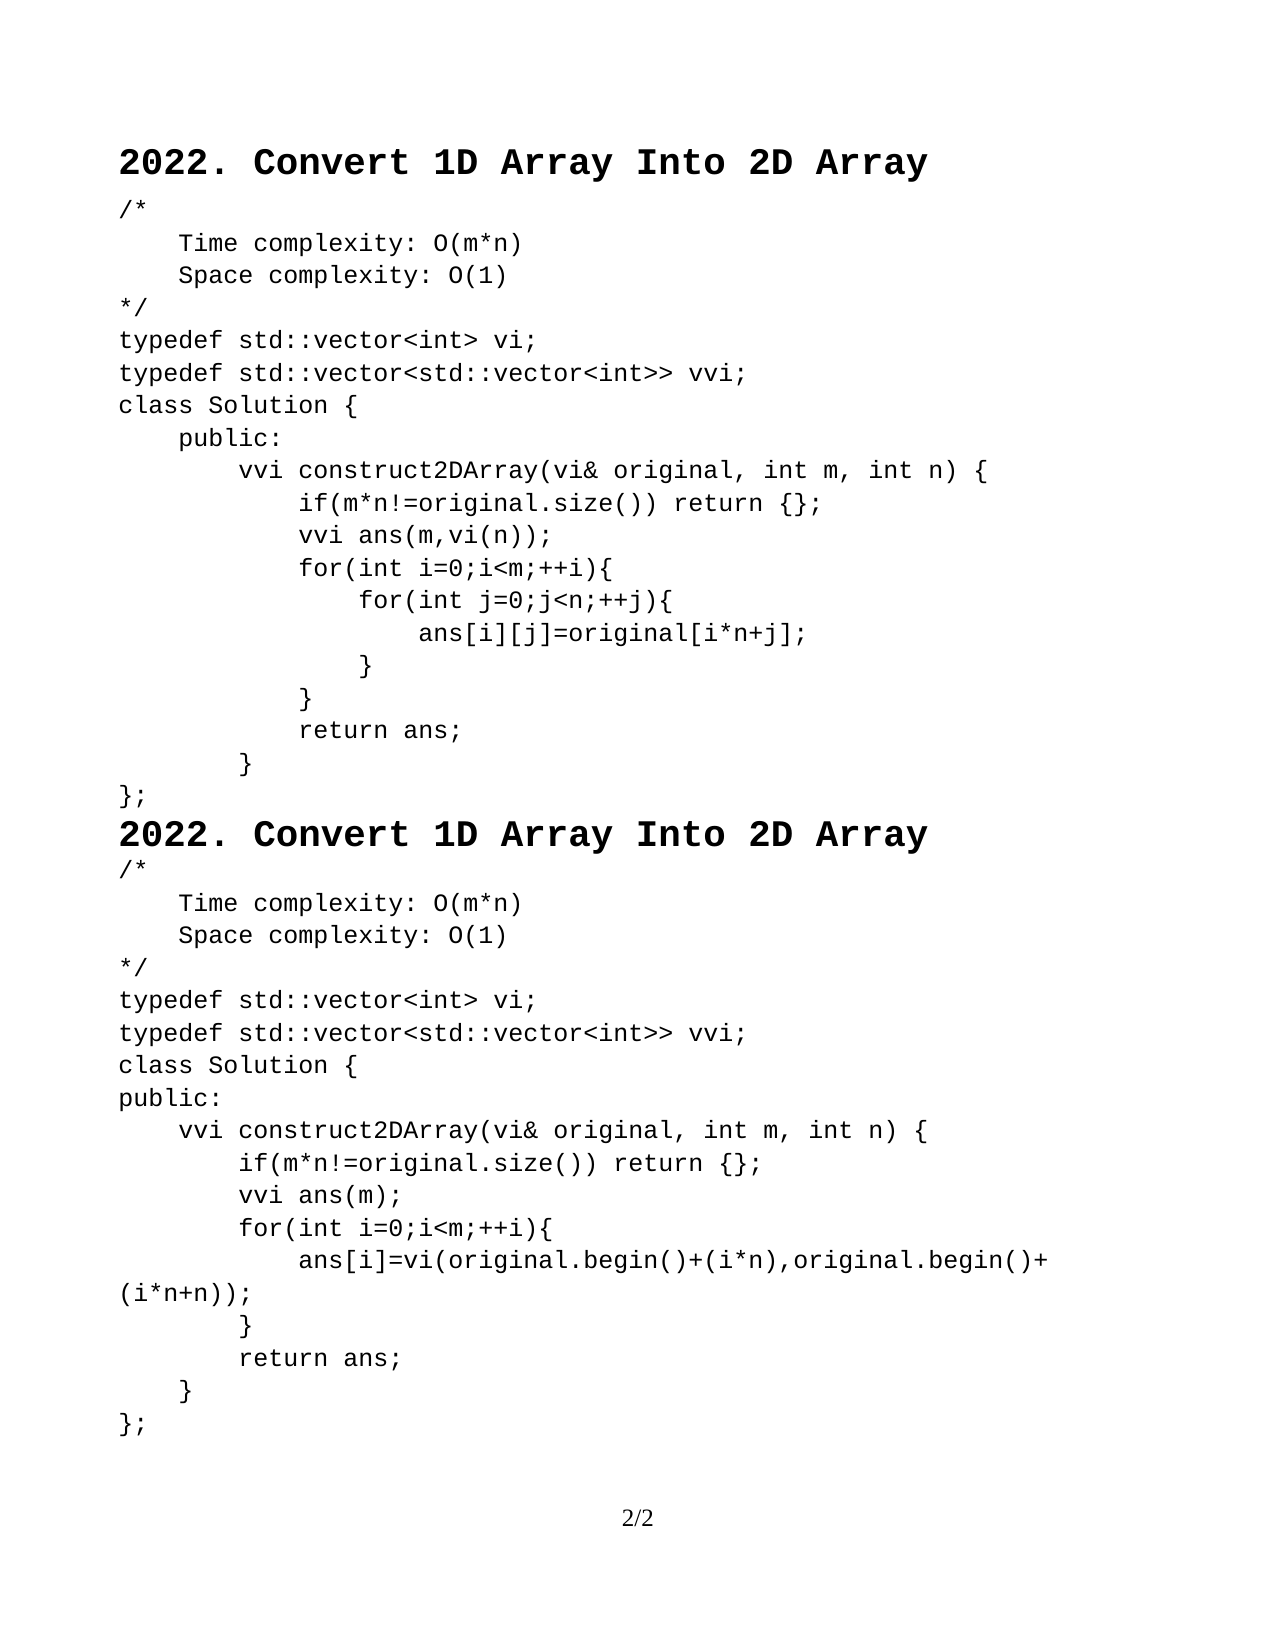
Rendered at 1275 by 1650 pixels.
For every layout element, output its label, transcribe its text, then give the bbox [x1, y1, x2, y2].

text if(m*n!=original.size()) return {}; [118, 491, 1157, 519]
text return ans; [118, 718, 1157, 746]
text Space complexity: O(1) [118, 923, 1157, 951]
text } [118, 1378, 1157, 1406]
text vvi ans(m,vi(n)); [118, 523, 1157, 551]
text typedef std::vector<int> vi; [118, 328, 1157, 356]
text class Solution { [118, 393, 1157, 421]
text Space complexity: O(1) [118, 263, 1157, 291]
text for(int j=0;j<n;++j){ [118, 588, 1157, 616]
text vvi construct2DArray(vi& original, int m, int n) { [118, 1118, 1157, 1146]
text */ [118, 296, 1157, 324]
subtitle 2022. Convert 1D Array Into 2D Array [118, 143, 1157, 186]
text vvi ans(m); [118, 1183, 1157, 1211]
text */ [118, 956, 1157, 984]
text Time complexity: O(m*n) [118, 231, 1157, 259]
text typedef std::vector<std::vector<int>> vvi; [118, 1021, 1157, 1049]
text ans[i]=vi(original.begin()+(i*n),original.begin()+(i*n+n)); [118, 1248, 1157, 1309]
text return ans; [118, 1346, 1157, 1374]
text } [118, 686, 1157, 714]
text typedef std::vector<int> vi; [118, 988, 1157, 1016]
text typedef std::vector<std::vector<int>> vvi; [118, 361, 1157, 389]
text ans[i][j]=original[i*n+j]; [118, 621, 1157, 649]
text for(int i=0;i<m;++i){ [118, 1216, 1157, 1244]
text if(m*n!=original.size()) return {}; [118, 1151, 1157, 1179]
text }; [118, 1411, 1157, 1439]
text public: [118, 1086, 1157, 1114]
text class Solution { [118, 1053, 1157, 1081]
text Time complexity: O(m*n) [118, 891, 1157, 919]
text vvi construct2DArray(vi& original, int m, int n) { [118, 458, 1157, 486]
text }; [118, 783, 1157, 811]
text public: [118, 426, 1157, 454]
text /* [118, 198, 1157, 226]
text /* [118, 858, 1157, 886]
text for(int i=0;i<m;++i){ [118, 556, 1157, 584]
text } [118, 1313, 1157, 1341]
text } [118, 751, 1157, 779]
text } [118, 653, 1157, 681]
subtitle 2022. Convert 1D Array Into 2D Array [118, 816, 1157, 858]
